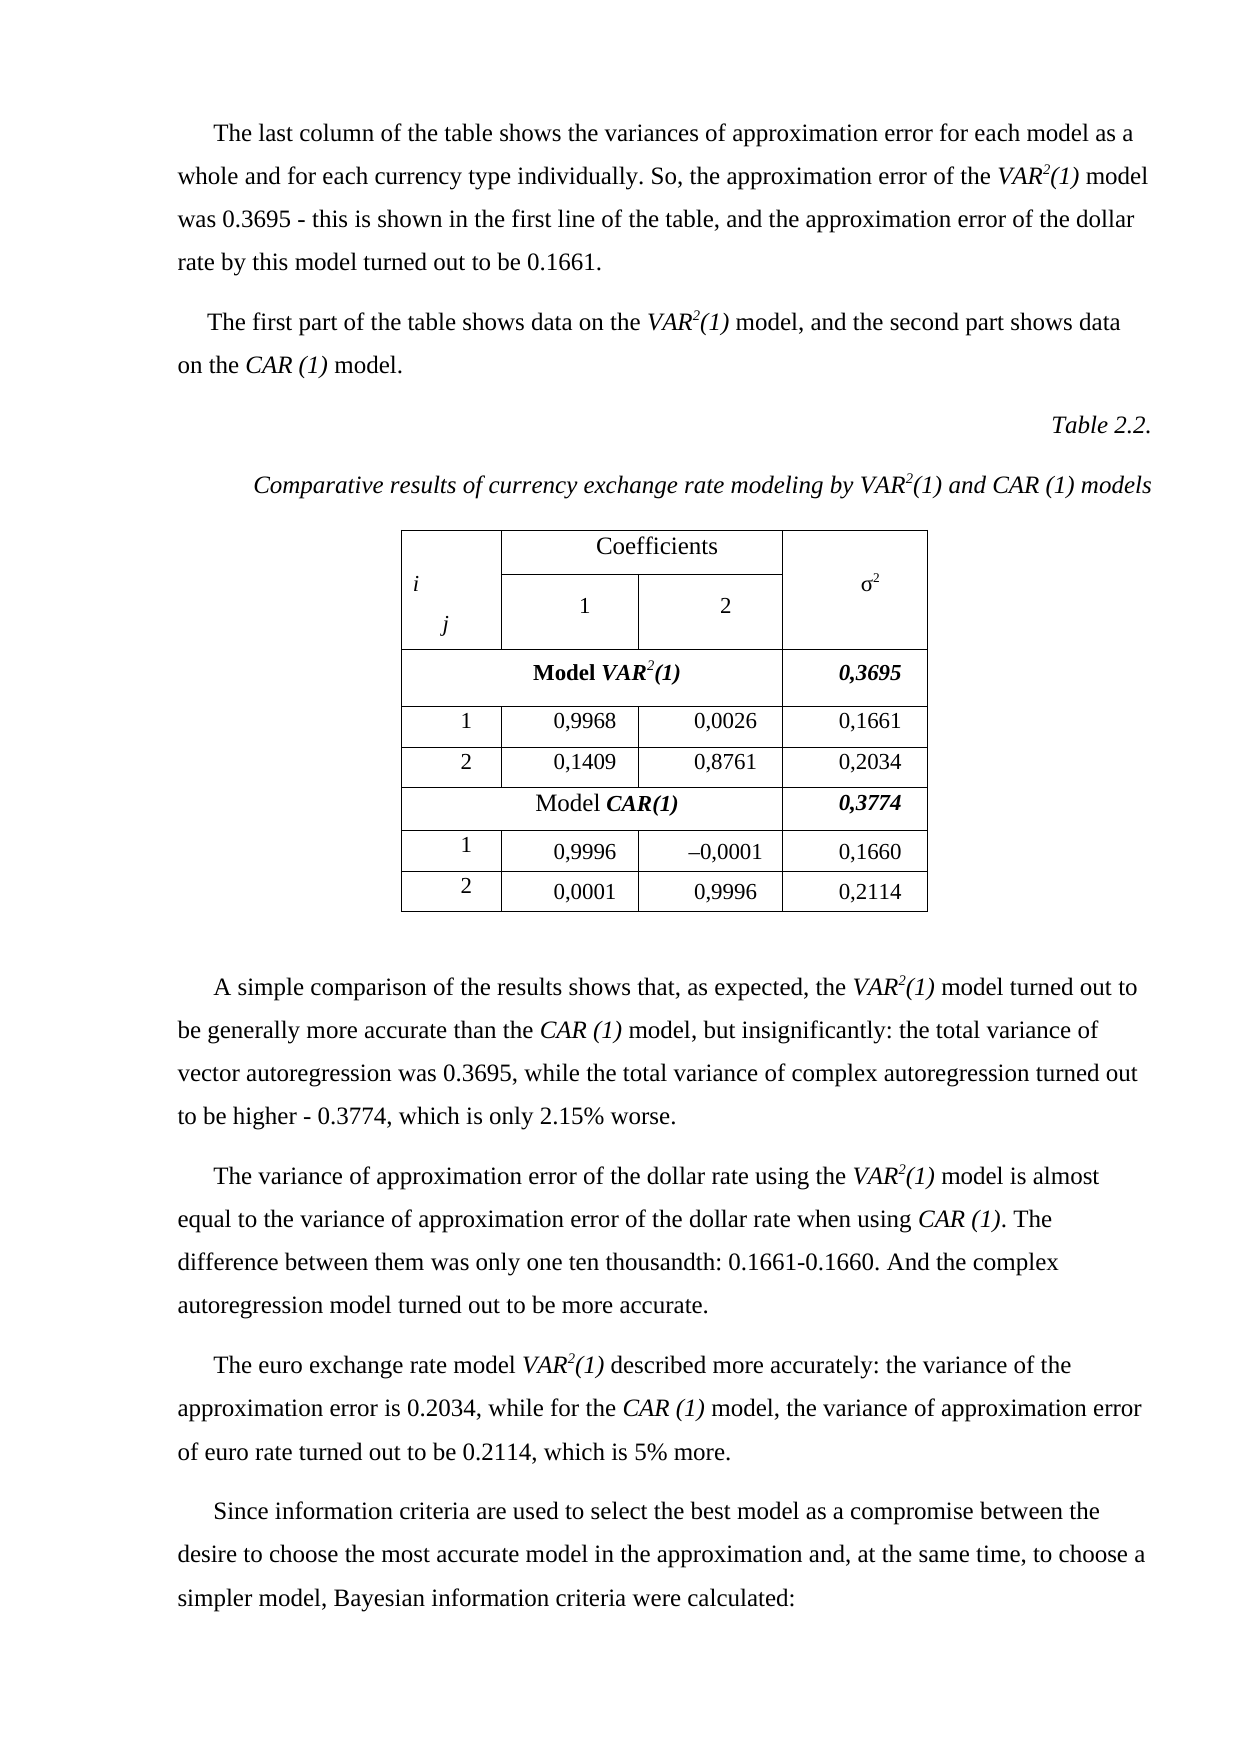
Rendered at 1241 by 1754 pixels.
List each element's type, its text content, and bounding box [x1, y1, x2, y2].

table_cell 0,2114 [783, 872, 927, 911]
text The variance of approximation error of the dollar rate using the VAR2(1) model is almost equal to the variance of approximation error of the dollar rate when using CAR (1). The difference between them was only one ten thousandth: 0.1661-0.1660. And the complex autoregression model turned out to be more accurate. [177, 1161, 1152, 1319]
table_header σ2 [783, 531, 927, 649]
table_cell 0,3774 [783, 788, 927, 830]
text The euro exchange rate model VAR2(1) described more accurately: the variance of the approximation error is 0.2034, while for the CAR (1) model, the variance of approximation error of euro rate turned out to be 0.2114, which is 5% more. [177, 1350, 1152, 1465]
table_cell 0,1661 [783, 707, 927, 747]
table_cell 0,1409 [502, 748, 638, 787]
table_cell 2 [639, 575, 782, 649]
table_cell 0,0026 [639, 707, 782, 747]
table_cell 2 [402, 748, 501, 787]
table_cell –0,0001 [639, 831, 782, 871]
table_header i j [402, 531, 501, 649]
table_cell 0,9996 [502, 831, 638, 871]
table_cell 0,8761 [639, 748, 782, 787]
table_cell 0,9996 [639, 872, 782, 911]
text Table 2.2. [177, 410, 1152, 439]
table_cell 1 [402, 831, 501, 871]
text A simple comparison of the results shows that, as expected, the VAR2(1) model turned out to be generally more accurate than the CAR (1) model, but insignificantly: the total variance of vector autoregression was 0.3695, while the total variance of complex autoregression turned out to be higher - 0.3774, which is only 2.15% worse. [177, 972, 1152, 1130]
text The last column of the table shows the variances of approximation error for each model as a whole and for each currency type individually. So, the approximation error of the VAR2(1) model was 0.3695 - this is shown in the first line of the table, and the approximation error of the dollar rate by this model turned out to be 0.1661. [177, 118, 1152, 276]
table_cell 1 [402, 707, 501, 747]
table_cell 0,1660 [783, 831, 927, 871]
table_cell 1 [502, 575, 638, 649]
table_cell 0,9968 [502, 707, 638, 747]
table_cell 2 [402, 872, 501, 911]
table_header Coefficients [502, 531, 782, 574]
text The first part of the table shows data on the VAR2(1) model, and the second part shows data on the CAR (1) model. [177, 307, 1152, 379]
table_cell 0,2034 [783, 748, 927, 787]
text Comparative results of currency exchange rate modeling by VAR2(1) and CAR (1) models [177, 470, 1152, 499]
table_cell Model VAR2(1) [402, 650, 782, 706]
table_cell 0,0001 [502, 872, 638, 911]
table_cell 0,3695 [783, 650, 927, 706]
table_cell Model СAR(1) [402, 788, 782, 830]
text Since information criteria are used to select the best model as a compromise between the desire to choose the most accurate model in the approximation and, at the same time, to choose a simpler model, Bayesian information criteria were calculated: [177, 1496, 1152, 1611]
